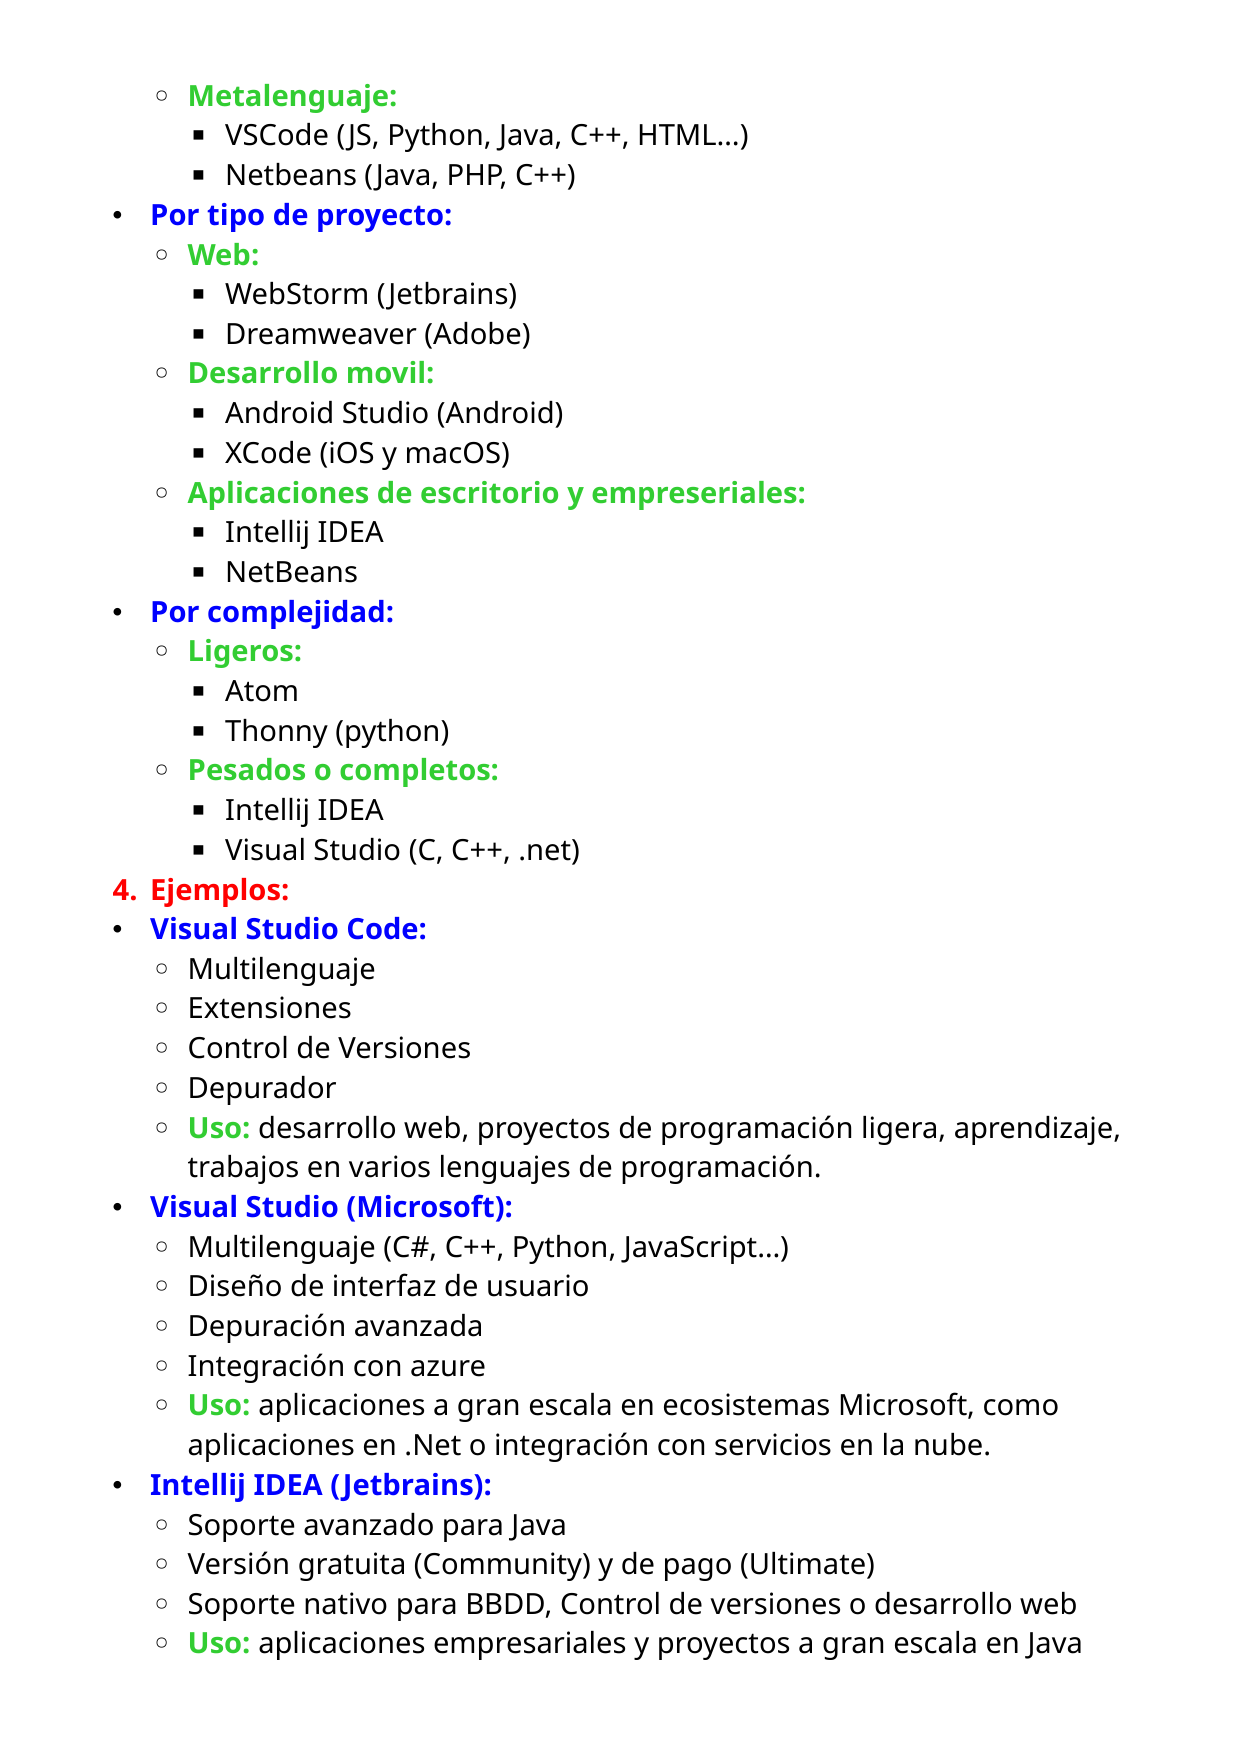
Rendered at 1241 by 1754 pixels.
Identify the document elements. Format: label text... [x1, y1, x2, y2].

list Por complejidad: [112, 591, 1165, 631]
list Versión gratuita (Community) y de pago (Ultimate) [150, 1543, 1165, 1583]
list VSCode (JS, Python, Java, C++, HTML…) [187, 115, 1165, 154]
list Extensiones [150, 988, 1165, 1027]
list Intellij IDEA [187, 512, 1165, 551]
list Visual Studio (C, C++, .net) [187, 829, 1165, 869]
list Visual Studio Code: [112, 908, 1165, 948]
list Soporte avanzado para Java [150, 1504, 1165, 1543]
list Multilenguaje [150, 948, 1165, 988]
list Diseño de interfaz de usuario [150, 1266, 1165, 1305]
list Metalenguaje: [150, 75, 1165, 115]
list Control de Versiones [150, 1027, 1165, 1067]
list Aplicaciones de escritorio y empreseriales: [150, 472, 1165, 512]
list XCode (iOS y macOS) [187, 432, 1165, 472]
list Intellij IDEA [187, 789, 1165, 829]
list Android Studio (Android) [187, 392, 1165, 432]
list WebStorm (Jetbrains) [187, 273, 1165, 313]
list NetBeans [187, 551, 1165, 591]
list Netbeans (Java, PHP, C++) [187, 154, 1165, 194]
list Dreamweaver (Adobe) [187, 313, 1165, 353]
list Desarrollo movil: [150, 353, 1165, 392]
list Ejemplos: [112, 869, 1165, 908]
list Pesados o completos: [150, 750, 1165, 789]
list Atom [187, 670, 1165, 710]
list Visual Studio (Microsoft): [112, 1186, 1165, 1226]
list Ligeros: [150, 631, 1165, 670]
list Depurador [150, 1067, 1165, 1107]
list Multilenguaje (C#, C++, Python, JavaScript…) [150, 1226, 1165, 1266]
list Web: [150, 234, 1165, 273]
list Thonny (python) [187, 710, 1165, 750]
list Intellij IDEA (Jetbrains): [112, 1464, 1165, 1504]
list Uso: aplicaciones a gran escala en ecosistemas Microsoft, como aplicaciones en .Net o integración con servicios en la nube. [150, 1385, 1165, 1464]
list Uso: aplicaciones empresariales y proyectos a gran escala en Java [150, 1623, 1165, 1662]
list Por tipo de proyecto: [112, 194, 1165, 234]
list Depuración avanzada [150, 1305, 1165, 1345]
list Uso: desarrollo web, proyectos de programación ligera, aprendizaje, trabajos en varios lenguajes de programación. [150, 1107, 1165, 1186]
list Integración con azure [150, 1345, 1165, 1385]
list Soporte nativo para BBDD, Control de versiones o desarrollo web [150, 1583, 1165, 1623]
